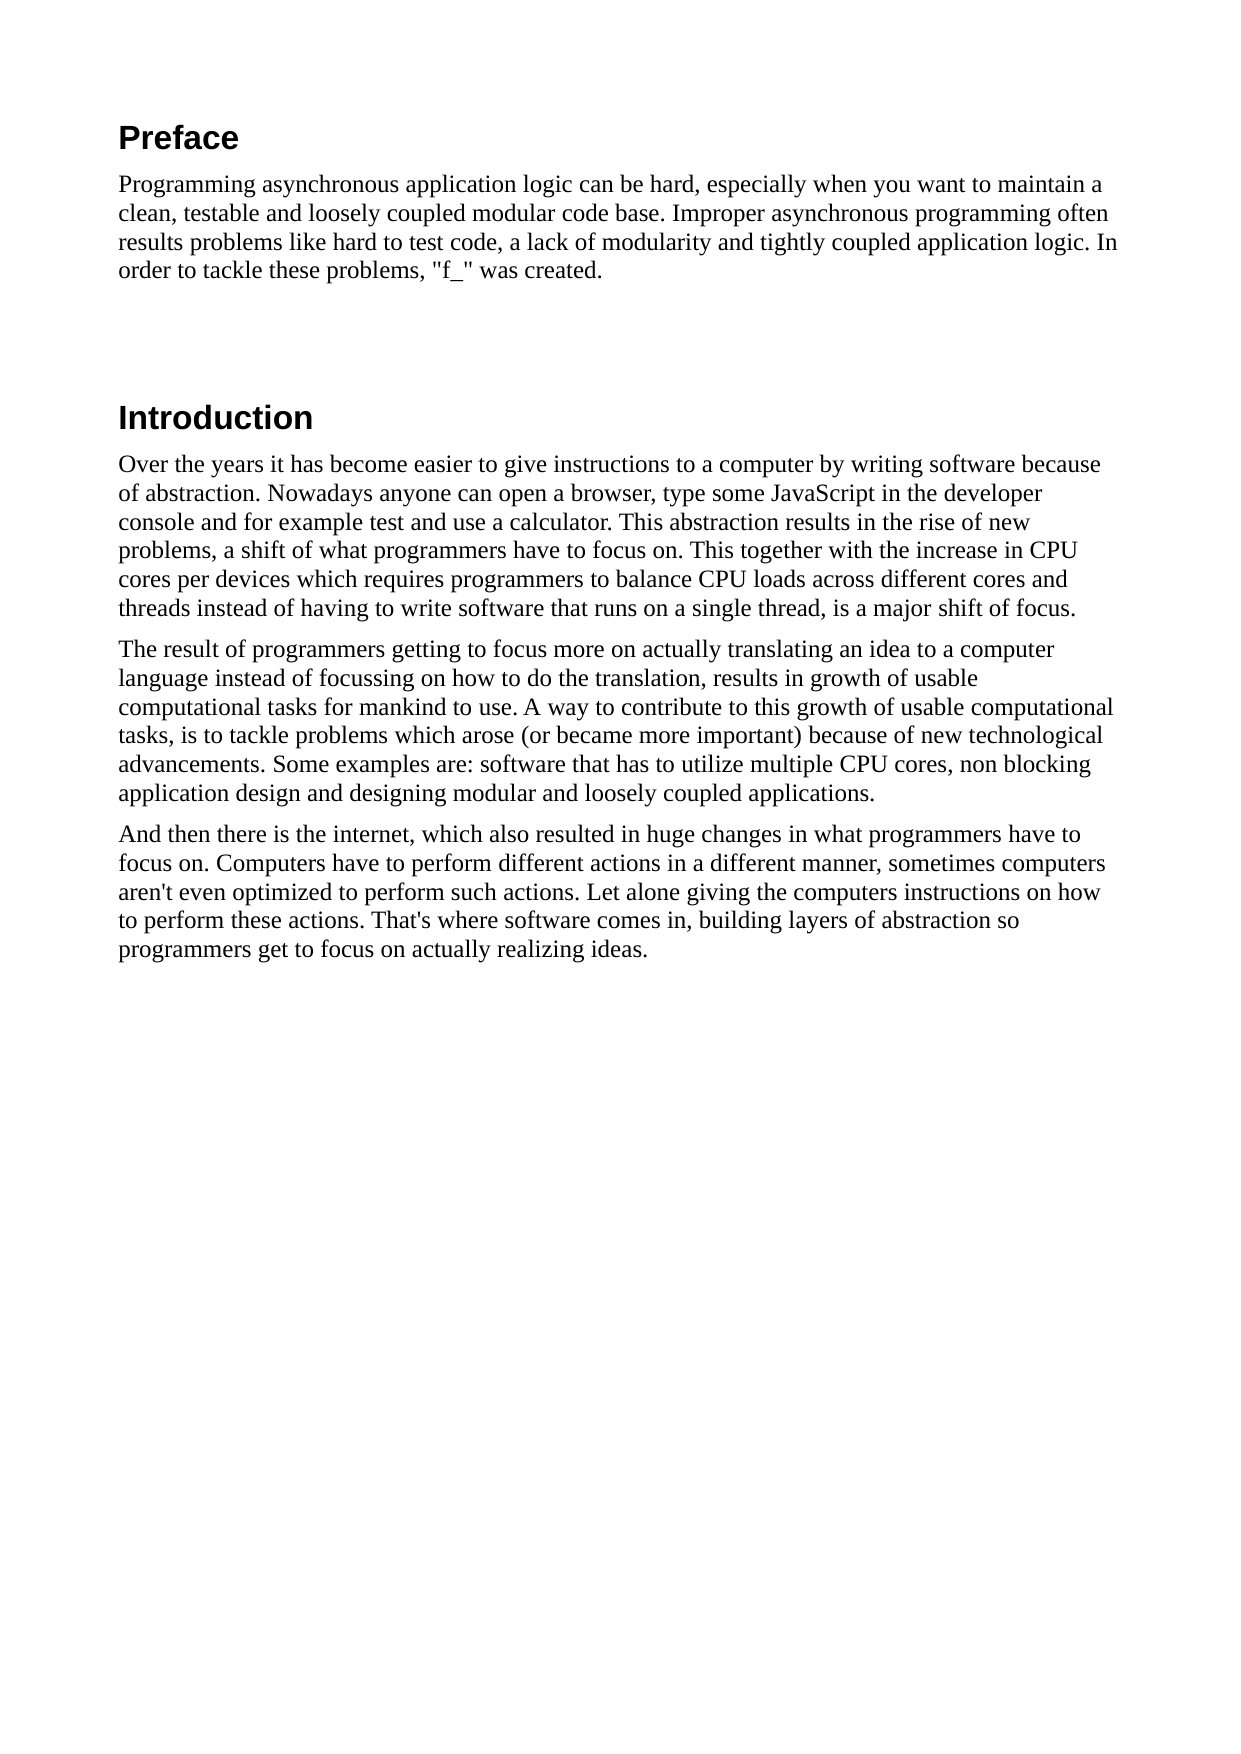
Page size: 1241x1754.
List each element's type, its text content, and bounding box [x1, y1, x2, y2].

text And then there is the internet, which also resulted in huge changes in what programmers have to focus on. Computers have to perform different actions in a different manner, sometimes computers aren't even optimized to perform such actions. Let alone giving the computers instructions on how to perform these actions. That's where software comes in, building layers of abstraction so programmers get to focus on actually realizing ideas. [118, 819, 1122, 963]
subtitle Preface [118, 118, 1122, 157]
text Programming asynchronous application logic can be hard, especially when you want to maintain a clean, testable and loosely coupled modular code base. Improper asynchronous programming often results problems like hard to test code, a lack of modularity and tightly coupled application logic. In order to tackle these problems, "f_" was created. [118, 169, 1122, 284]
subtitle Introduction [118, 398, 1122, 437]
text Over the years it has become easier to give instructions to a computer by writing software because of abstraction. Nowadays anyone can open a browser, type some JavaScript in the developer console and for example test and use a calculator. This abstraction results in the rise of new problems, a shift of what programmers have to focus on. This together with the increase in CPU cores per devices which requires programmers to balance CPU loads across different cores and threads instead of having to write software that runs on a single thread, is a major shift of focus. [118, 449, 1122, 622]
text The result of programmers getting to focus more on actually translating an idea to a computer language instead of focussing on how to do the translation, results in growth of usable computational tasks for mankind to use. A way to contribute to this growth of usable computational tasks, is to tackle problems which arose (or became more important) because of new technological advancements. Some examples are: software that has to utilize multiple CPU cores, non blocking application design and designing modular and loosely coupled applications. [118, 634, 1122, 807]
